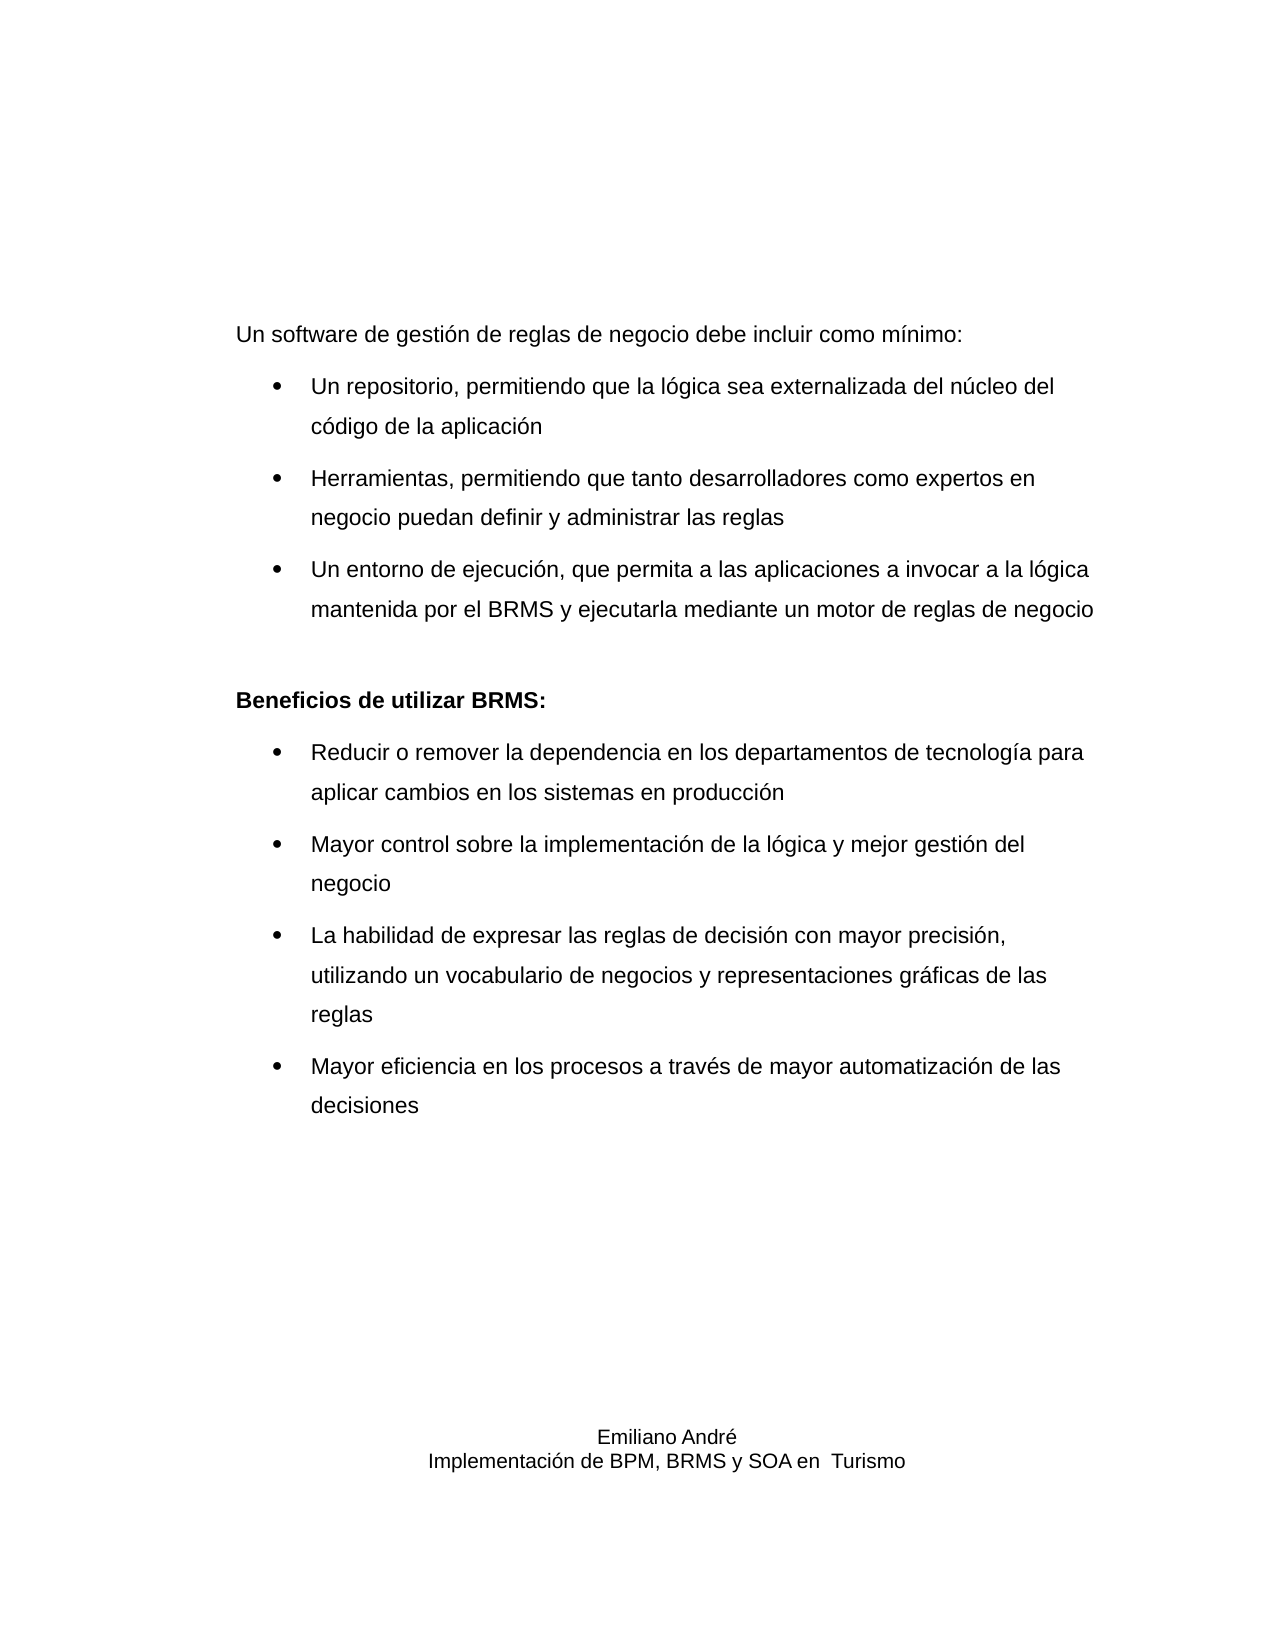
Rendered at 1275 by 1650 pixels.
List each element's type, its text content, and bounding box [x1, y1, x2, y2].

list Un entorno de ejecución, que permita a las aplicaciones a invocar a la lógica mantenida por el BRMS y ejecutarla mediante un motor de reglas de negocio [273, 556, 1098, 662]
list Reducir o remover la dependencia en los departamentos de tecnología para aplicar cambios en los sistemas en producción [273, 739, 1098, 805]
text Un software de gestión de reglas de negocio debe incluir como mínimo: [236, 321, 1098, 348]
list Mayor eficiencia en los procesos a través de mayor automatización de las decisiones [273, 1053, 1098, 1119]
text Beneficios de utilizar BRMS: [236, 687, 1098, 713]
list Herramientas, permitiendo que tanto desarrolladores como expertos en negocio puedan definir y administrar las reglas [273, 465, 1098, 531]
list Un repositorio, permitiendo que la lógica sea externalizada del núcleo del código de la aplicación [273, 373, 1098, 439]
list Mayor control sobre la implementación de la lógica y mejor gestión del negocio [273, 831, 1098, 896]
list La habilidad de expresar las reglas de decisión con mayor precisión, utilizando un vocabulario de negocios y representaciones gráficas de las reglas [273, 922, 1098, 1027]
